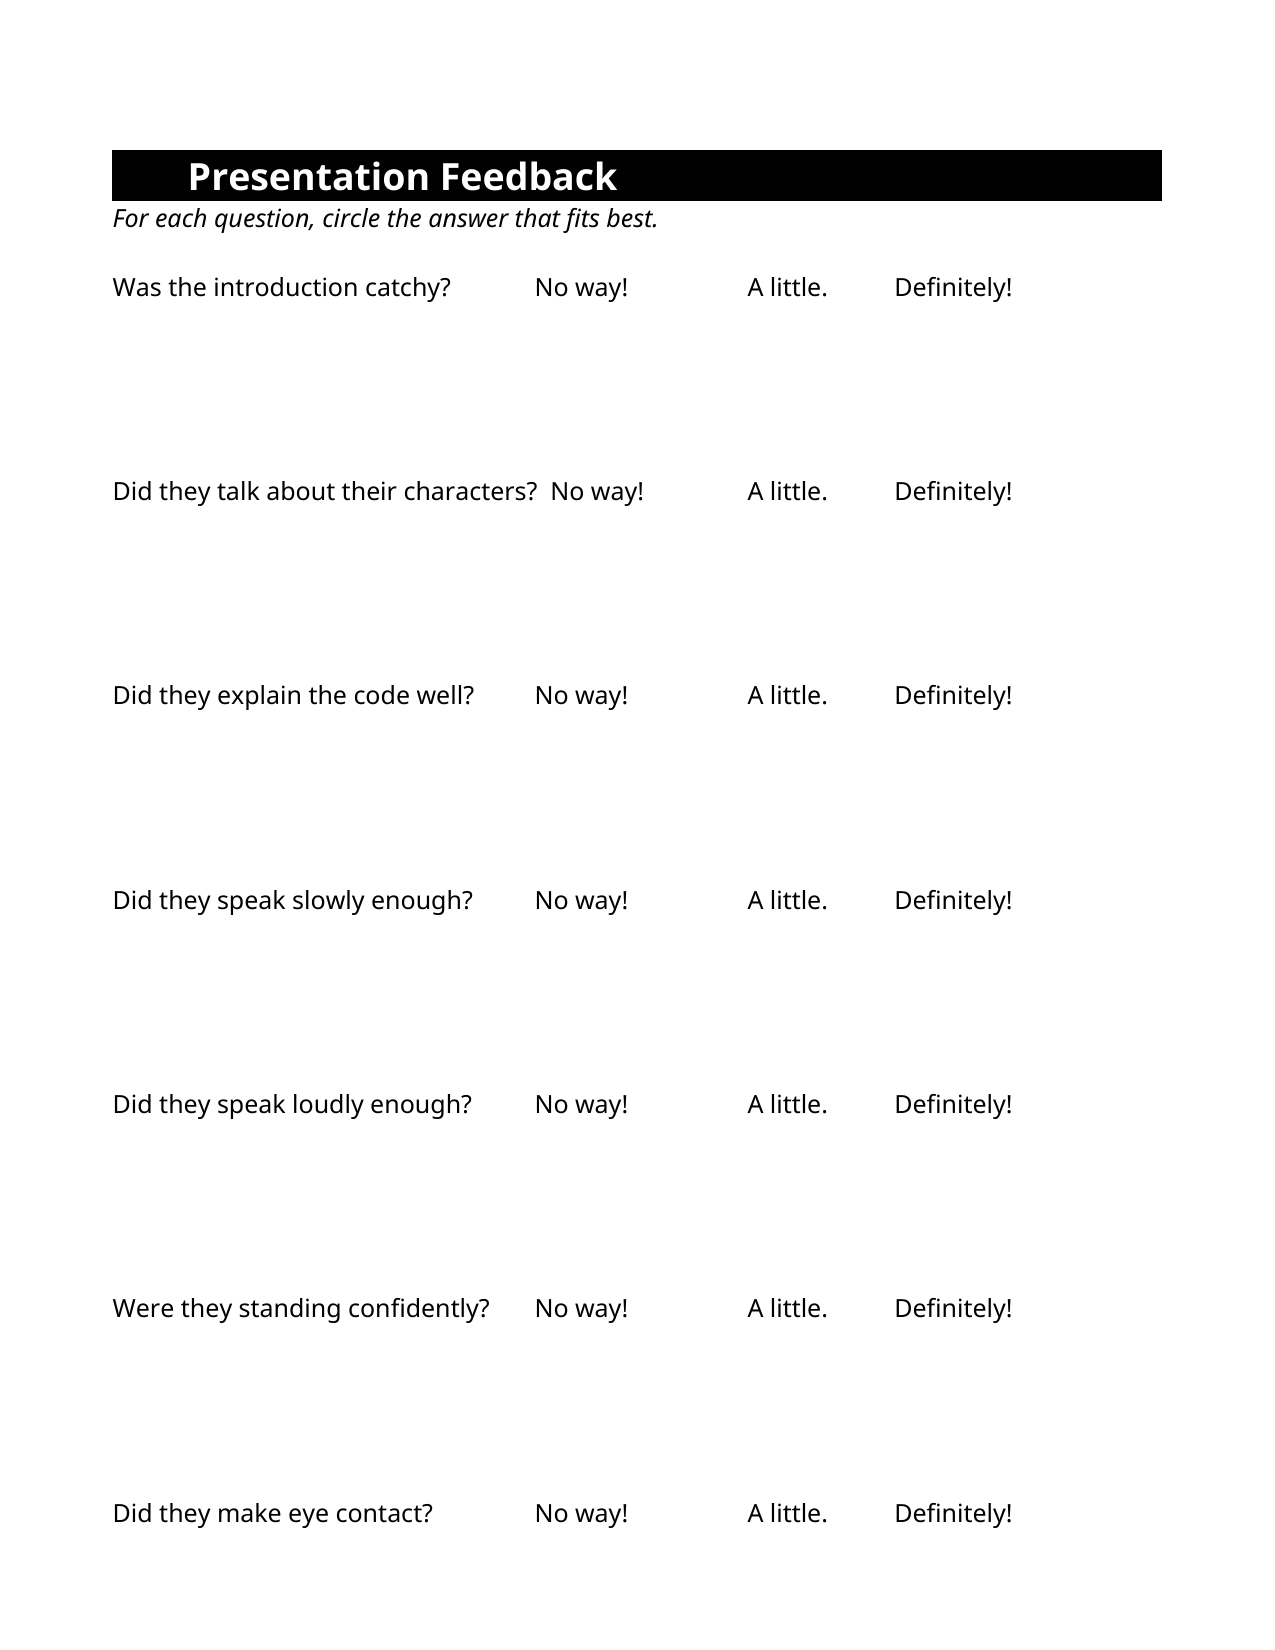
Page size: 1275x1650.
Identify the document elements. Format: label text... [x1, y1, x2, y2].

text Was the introduction catchy? No way! A little. Definitely! [112, 269, 1162, 303]
text Were they standing confidently? No way! A little. Definitely! [112, 1291, 1162, 1325]
subtitle Presentation Feedback [112, 150, 1162, 201]
text Did they speak loudly enough? No way! A little. Definitely! [112, 1087, 1162, 1121]
text For each question, circle the answer that fits best. [112, 201, 1162, 235]
text Did they speak slowly enough? No way! A little. Definitely! [112, 882, 1162, 916]
text Did they talk about their characters? No way! A little. Definitely! [112, 473, 1162, 508]
text Did they make eye contact? No way! A little. Definitely! [112, 1495, 1162, 1529]
text Did they explain the code well? No way! A little. Definitely! [112, 678, 1162, 712]
